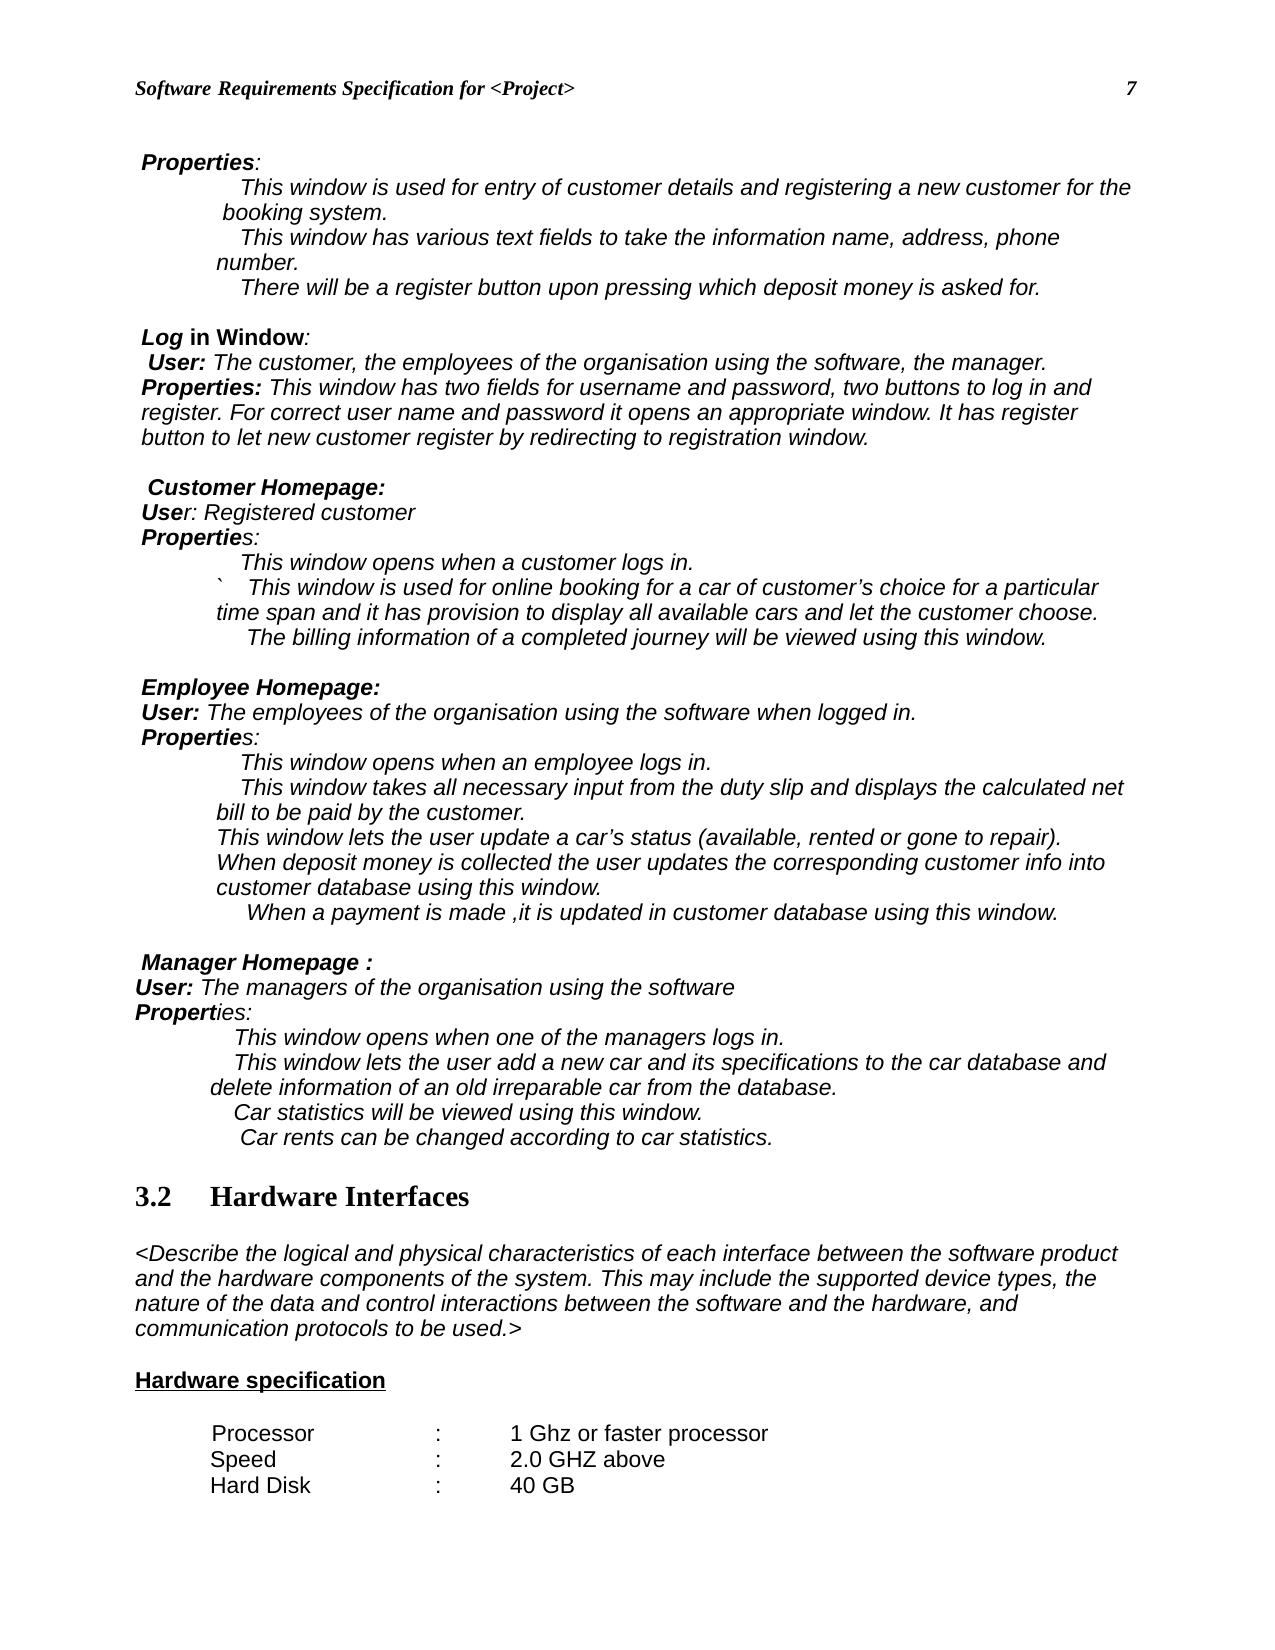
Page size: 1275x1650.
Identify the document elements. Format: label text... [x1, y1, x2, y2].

text Hard Disk : 40 GB [210, 1472, 1140, 1499]
text  When a payment is made ,it is updated in customer database using this window. [141, 900, 1140, 925]
text  This window opens when an employee logs in. [141, 750, 1140, 775]
text Properties: [141, 150, 1140, 175]
text  This window is used for entry of customer details and registering a new customer for the booking system. [141, 175, 1140, 225]
text User: Registered customer [141, 500, 1140, 525]
text  This window takes all necessary input from the duty slip and displays the calculated net bill to be paid by the customer. [141, 775, 1140, 825]
text  Car statistics will be viewed using this window. [135, 1100, 1140, 1125]
text  There will be a register button upon pressing which deposit money is asked for. [141, 275, 1140, 300]
text  Car rents can be changed according to car statistics. [135, 1125, 1140, 1150]
text Properties: [135, 1000, 1140, 1025]
text Employee Homepage: [141, 675, 1140, 700]
text Properties: [141, 525, 1140, 550]
text <Describe the logical and physical characteristics of each interface between the software product and the hardware components of the system. This may include the supported device types, the nature of the data and control interactions between the software and the hardware, and communication protocols to be used.> [135, 1242, 1140, 1342]
text Customer Homepage: [141, 475, 1140, 500]
text Log in Window: [141, 325, 1140, 350]
subtitle Hardware Interfaces [135, 1179, 1140, 1213]
text ` This window is used for online booking for a car of customer’s choice for a particular time span and it has provision to display all available cars and let the customer choose. [141, 575, 1140, 625]
text  The billing information of a completed journey will be viewed using this window. [141, 625, 1140, 650]
text Processor : 1 Ghz or faster processor [135, 1419, 1140, 1446]
text User: The employees of the organisation using the software when logged in. [141, 700, 1140, 725]
text Speed : 2.0 GHZ above [210, 1446, 1140, 1472]
text  This window lets the user add a new car and its specifications to the car database and delete information of an old irreparable car from the database. [135, 1050, 1140, 1100]
text User: The managers of the organisation using the software [135, 975, 1140, 1000]
text Manager Homepage : [135, 950, 1140, 975]
text  This window has various text fields to take the information name, address, phone number. [141, 225, 1140, 275]
text  This window opens when one of the managers logs in. [135, 1025, 1140, 1050]
text This window lets the user update a car’s status (available, rented or gone to repair).  When deposit money is collected the user updates the corresponding customer info into customer database using this window. [141, 825, 1140, 900]
text  This window opens when a customer logs in. [141, 550, 1140, 575]
text Hardware specification [135, 1367, 1140, 1393]
text User: The customer, the employees of the organisation using the software, the manager. Properties: This window has two fields for username and password, two buttons to log in and register. For correct user name and password it opens an appropriate window. It has register button to let new customer register by redirecting to registration window. [141, 350, 1140, 450]
text Properties: [141, 725, 1140, 750]
